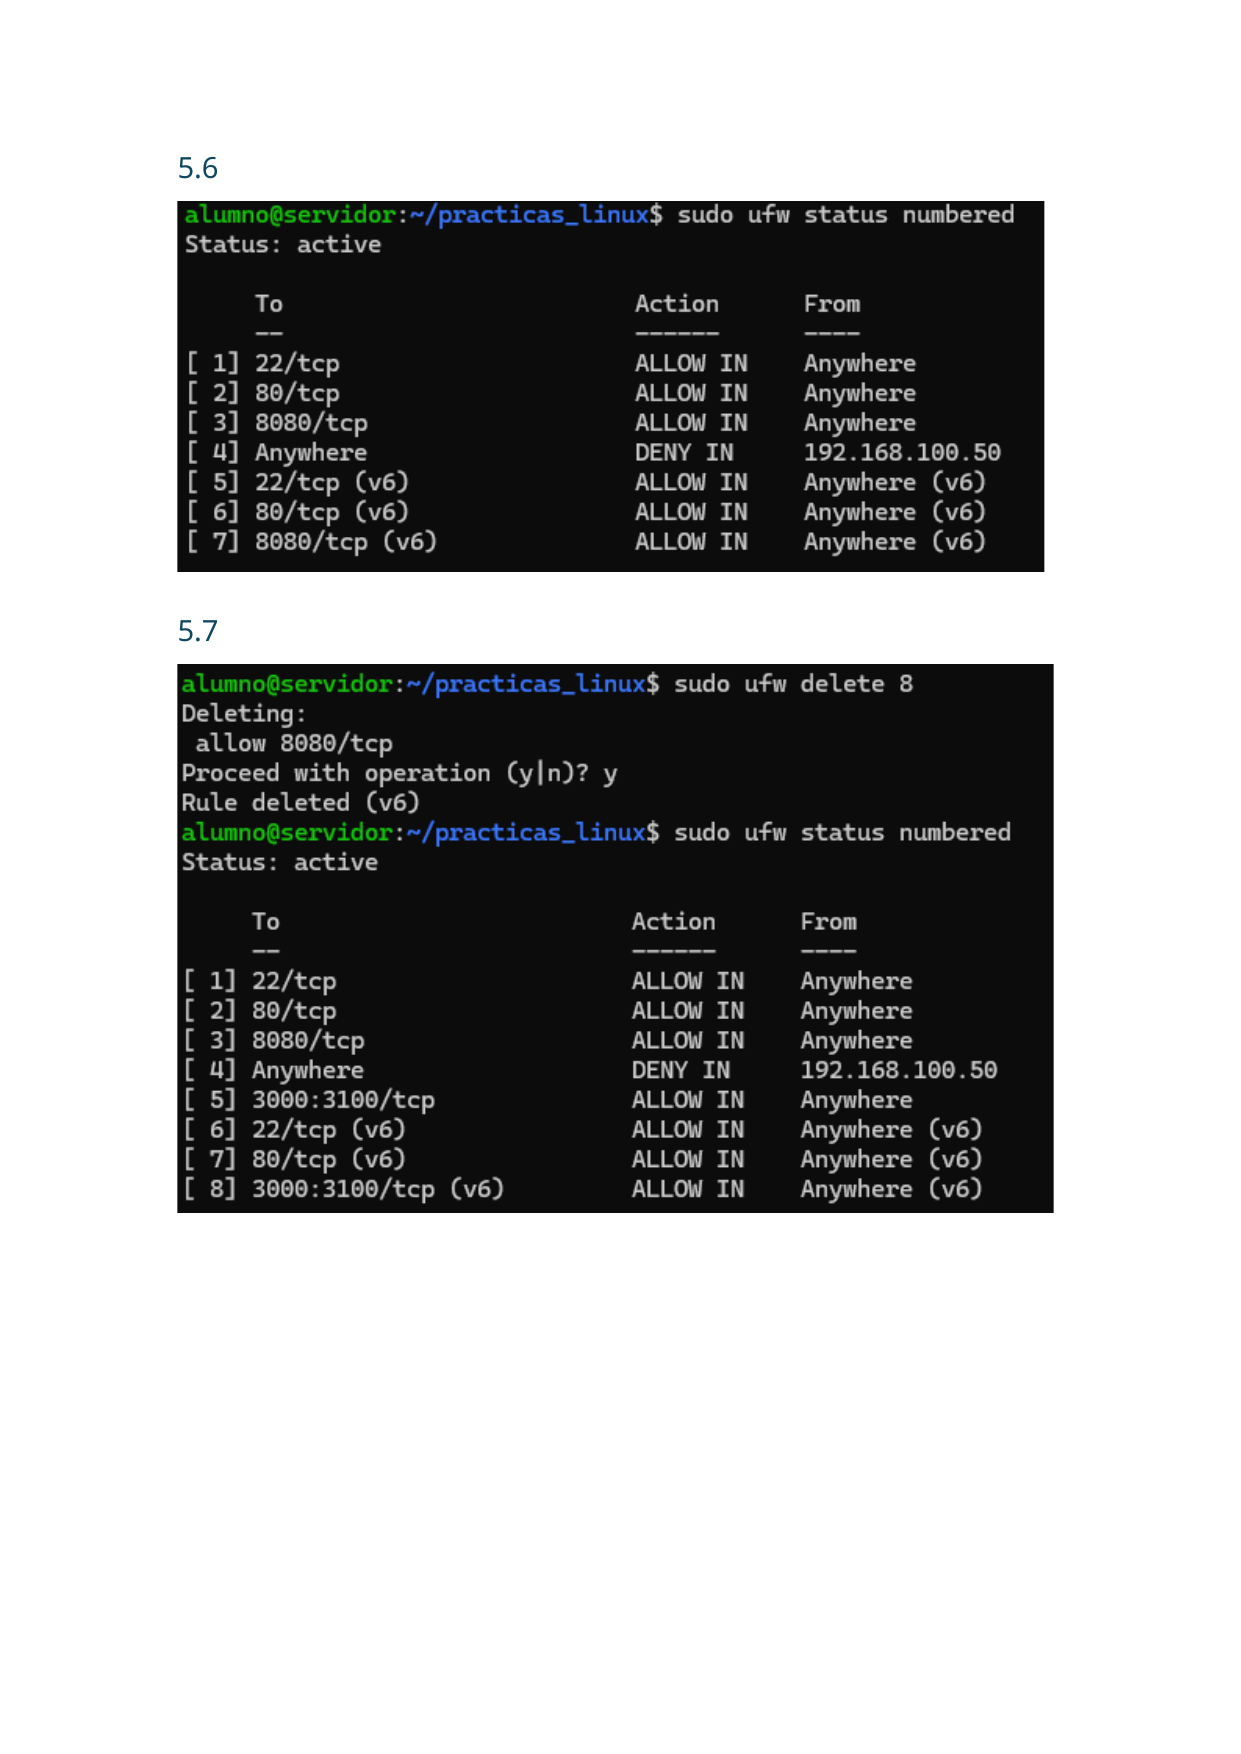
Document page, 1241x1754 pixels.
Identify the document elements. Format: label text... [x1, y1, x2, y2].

subtitle 5.6 [177, 148, 1063, 187]
subtitle 5.7 [177, 610, 1063, 650]
